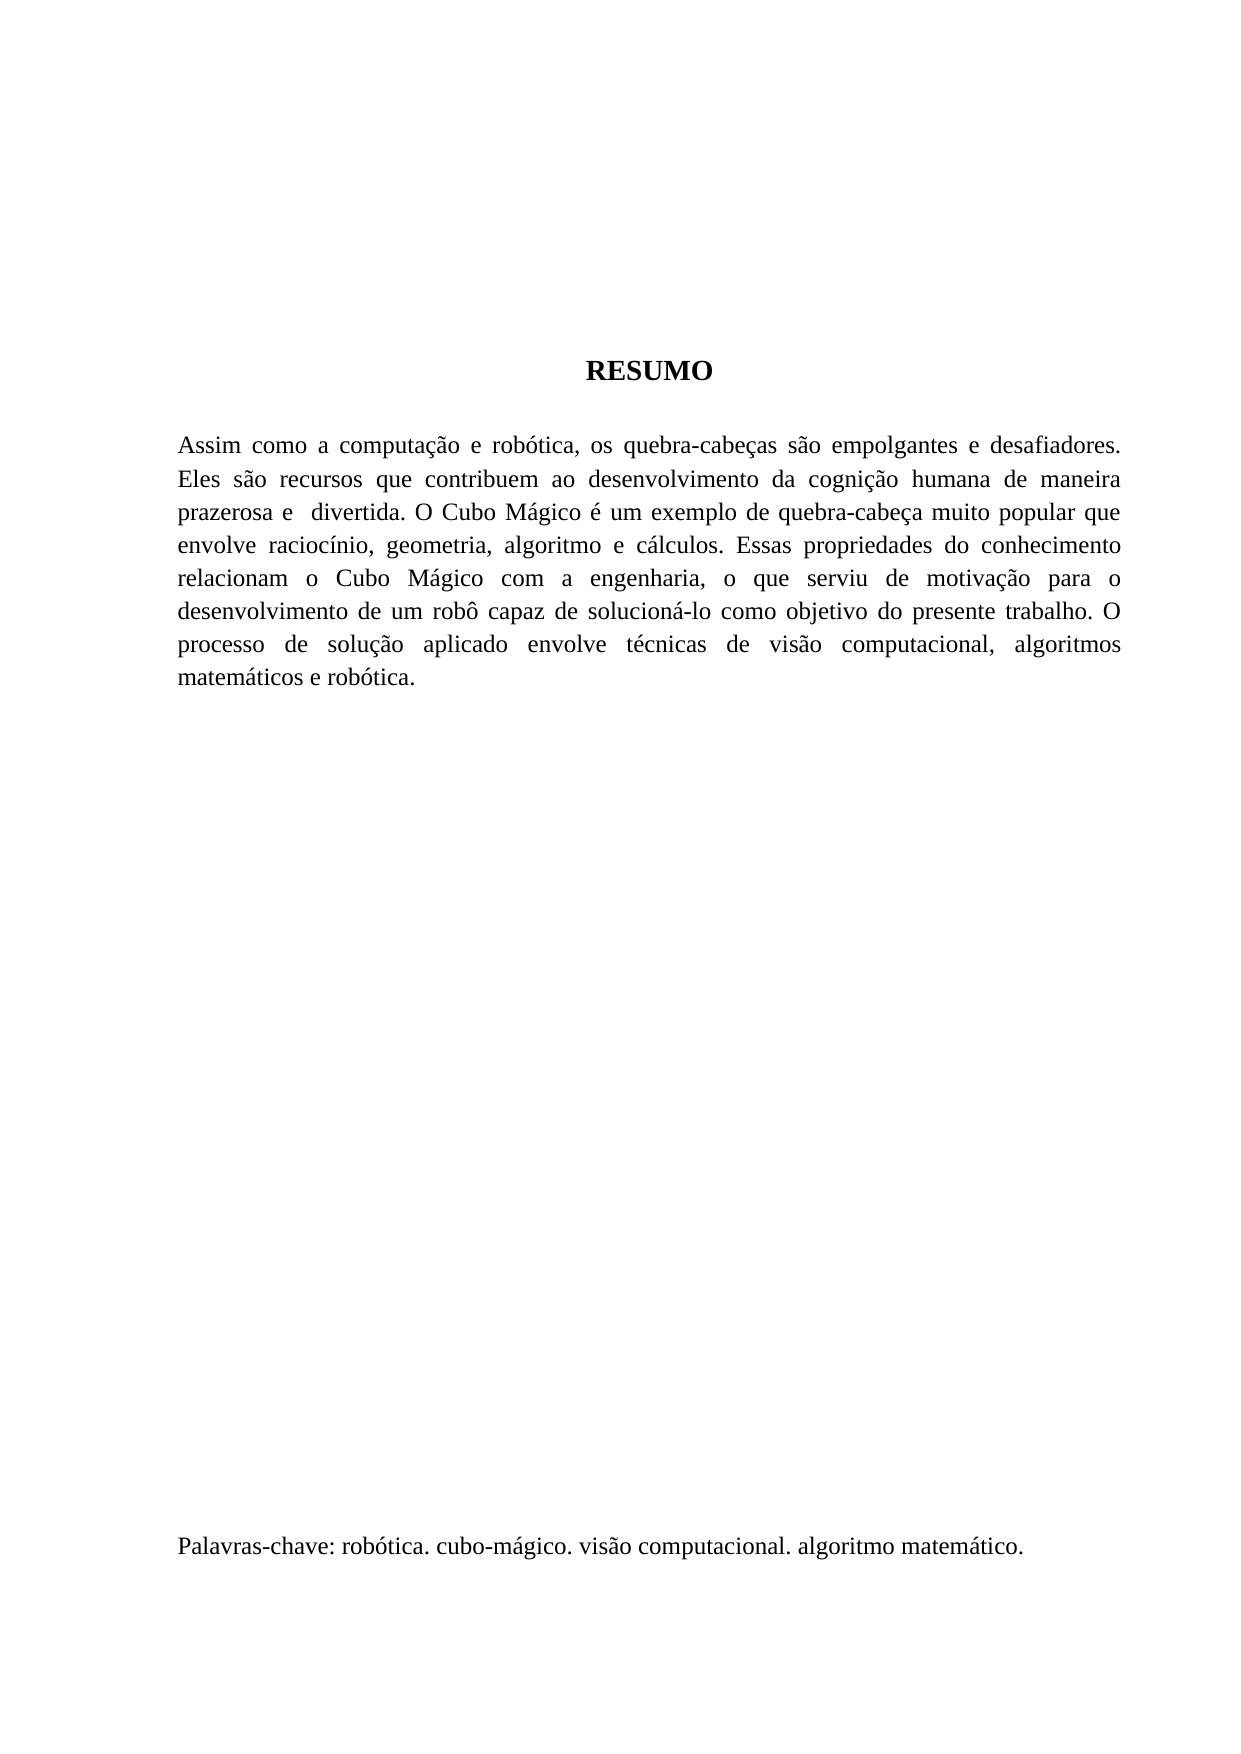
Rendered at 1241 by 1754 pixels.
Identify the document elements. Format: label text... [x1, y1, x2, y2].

text Palavras-chave: robótica. cubo-mágico. visão computacional. algoritmo matemático. [177, 1531, 1122, 1560]
text RESUMO [177, 353, 1122, 387]
text Assim como a computação e robótica, os quebra-cabeças são empolgantes e desafiadores. Eles são recursos que contribuem ao desenvolvimento da cognição humana de maneira prazerosa e divertida. O Cubo Mágico é um exemplo de quebra-cabeça muito popular que envolve raciocínio, geometria, algoritmo e cálculos. Essas propriedades do conhecimento relacionam o Cubo Mágico com a engenharia, o que serviu de motivação para o desenvolvimento de um robô capaz de solucioná-lo como objetivo do presente trabalho. O processo de solução aplicado envolve técnicas de visão computacional, algoritmos matemáticos e robótica. [177, 431, 1122, 691]
